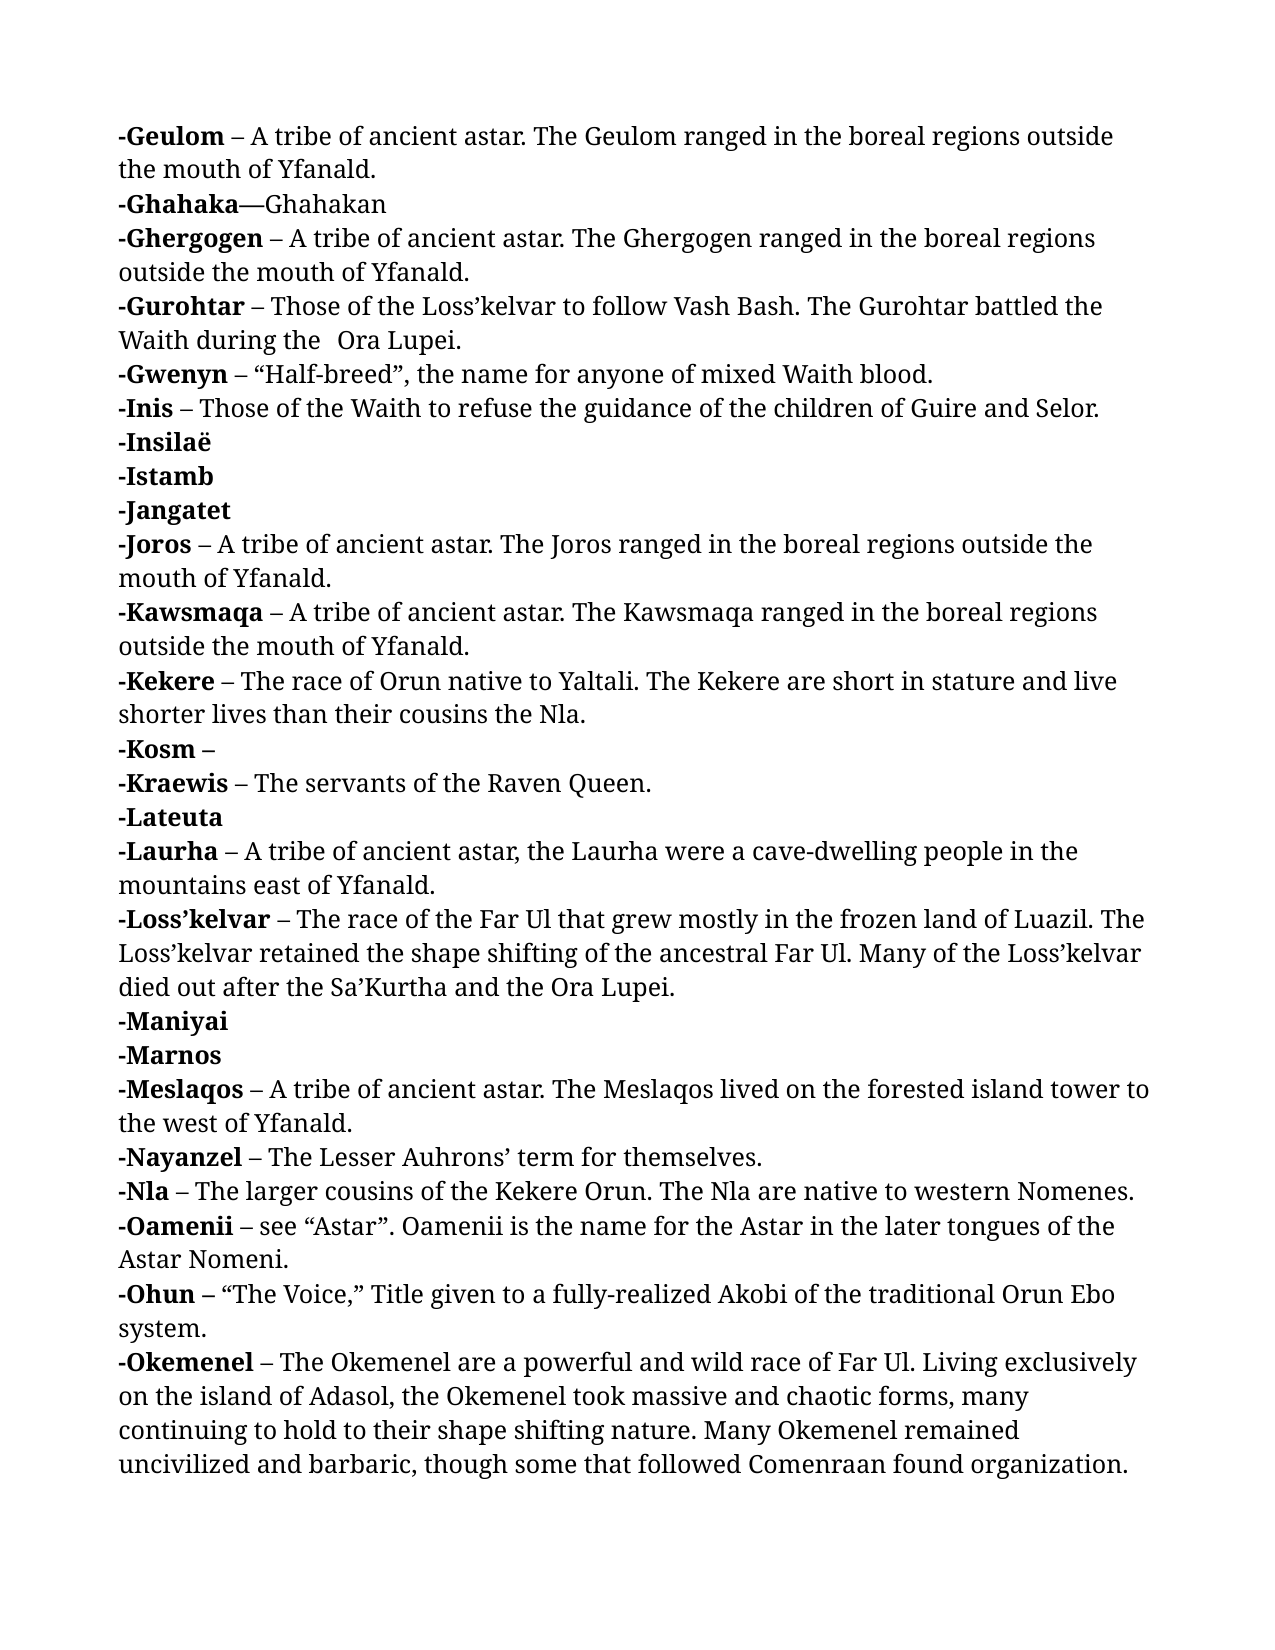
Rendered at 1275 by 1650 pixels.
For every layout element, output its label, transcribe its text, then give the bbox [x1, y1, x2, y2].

text -Kosm – [118, 731, 1157, 765]
text -Ghahaka—Ghahakan [118, 186, 1157, 220]
text -Lateuta [118, 799, 1157, 833]
text -Insilaë [118, 425, 1157, 459]
text -Maniyai [118, 1004, 1157, 1038]
text -Inis – Those of the Waith to refuse the guidance of the children of Guire and Selor. [118, 391, 1157, 425]
text -Marnos [118, 1038, 1157, 1072]
text -Laurha – A tribe of ancient astar, the Laurha were a cave-dwelling people in the mountains east of Yfanald. [118, 833, 1157, 902]
text -Gurohtar – Those of the Loss’kelvar to follow Vash Bash. The Gurohtar battled the Waith during the Ora Lupei. [118, 288, 1157, 357]
text -Loss’kelvar – The race of the Far Ul that grew mostly in the frozen land of Luazil. The Loss’kelvar retained the shape shifting of the ancestral Far Ul. Many of the Loss’kelvar died out after the Sa’Kurtha and the Ora Lupei. [118, 902, 1157, 1004]
text -Meslaqos – A tribe of ancient astar. The Meslaqos lived on the forested island tower to the west of Yfanald. [118, 1072, 1157, 1140]
text -Geulom – A tribe of ancient astar. The Geulom ranged in the boreal regions outside the mouth of Yfanald. [118, 118, 1157, 186]
text -Oamenii – see “Astar”. Oamenii is the name for the Astar in the later tongues of the Astar Nomeni. [118, 1208, 1157, 1276]
text -Ohun – “The Voice,” Title given to a fully-realized Akobi of the traditional Orun Ebo system. [118, 1276, 1157, 1344]
text -Jangatet [118, 493, 1157, 527]
text -Okemenel – The Okemenel are a powerful and wild race of Far Ul. Living exclusively on the island of Adasol, the Okemenel took massive and chaotic forms, many continuing to hold to their shape shifting nature. Many Okemenel remained uncivilized and barbaric, though some that followed Comenraan found organization. [118, 1344, 1157, 1481]
text -Nayanzel – The Lesser Auhrons’ term for themselves. [118, 1140, 1157, 1174]
text -Gwenyn – “Half-breed”, the name for anyone of mixed Waith blood. [118, 357, 1157, 391]
text -Nla – The larger cousins of the Kekere Orun. The Nla are native to western Nomenes. [118, 1174, 1157, 1208]
text -Ghergogen – A tribe of ancient astar. The Ghergogen ranged in the boreal regions outside the mouth of Yfanald. [118, 220, 1157, 288]
text -Kekere – The race of Orun native to Yaltali. The Kekere are short in stature and live shorter lives than their cousins the Nla. [118, 663, 1157, 731]
text -Kraewis – The servants of the Raven Queen. [118, 765, 1157, 799]
text -Istamb [118, 459, 1157, 493]
text -Joros – A tribe of ancient astar. The Joros ranged in the boreal regions outside the mouth of Yfanald. [118, 527, 1157, 595]
text -Kawsmaqa – A tribe of ancient astar. The Kawsmaqa ranged in the boreal regions outside the mouth of Yfanald. [118, 595, 1157, 663]
